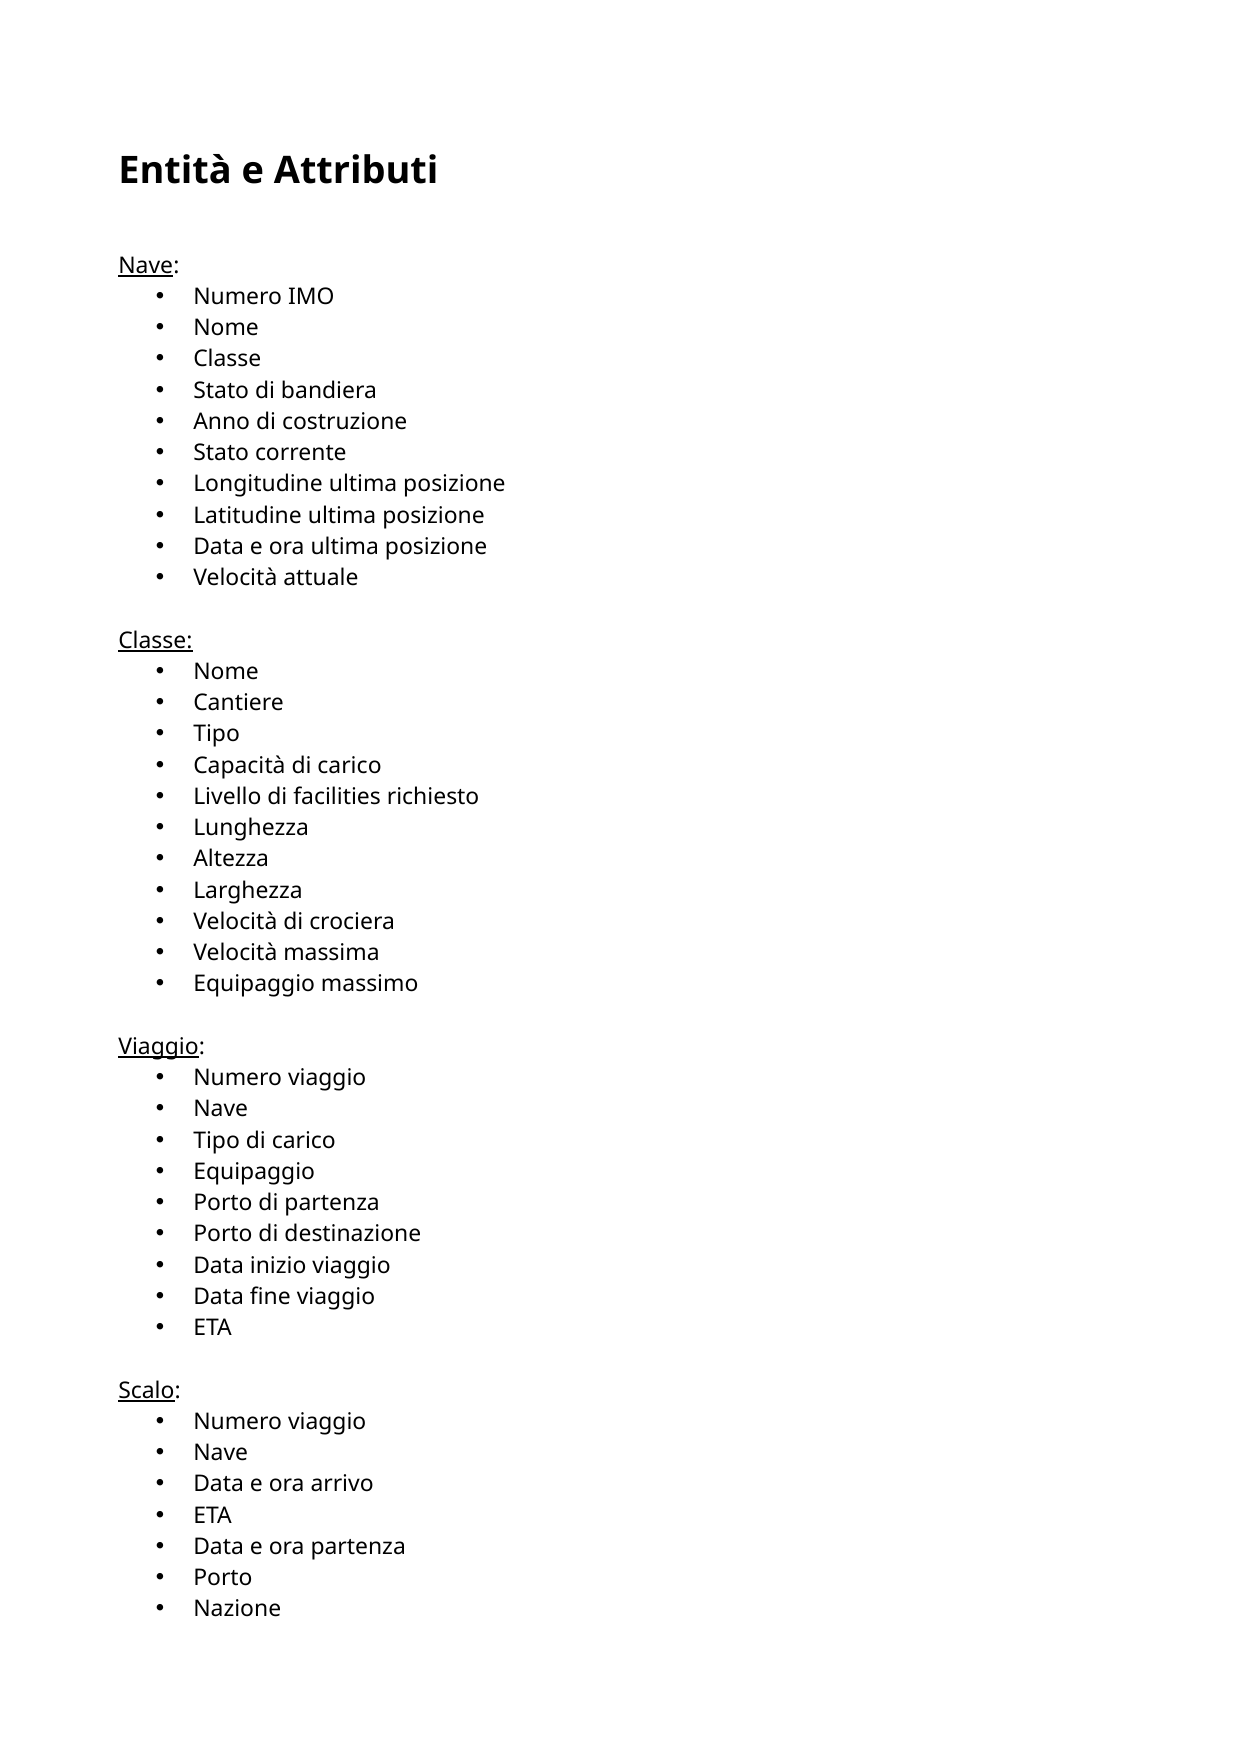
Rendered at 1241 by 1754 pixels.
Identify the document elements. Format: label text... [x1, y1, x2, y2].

list ETA [156, 1498, 1122, 1530]
list Tipo di carico [156, 1123, 1122, 1155]
list Lunghezza [156, 811, 1122, 842]
list Nome [156, 655, 1122, 686]
list Longitudine ultima posizione [156, 467, 1122, 498]
list Data fine viaggio [156, 1280, 1122, 1311]
list Data e ora ultima posizione [156, 530, 1122, 561]
list Numero viaggio [156, 1061, 1122, 1092]
list Data e ora arrivo [156, 1467, 1122, 1498]
list Nazione [156, 1592, 1122, 1623]
list Equipaggio [156, 1155, 1122, 1186]
list Capacità di carico [156, 748, 1122, 780]
list Porto di destinazione [156, 1217, 1122, 1248]
list ETA [156, 1311, 1122, 1342]
list Stato corrente [156, 436, 1122, 467]
list Numero viaggio [156, 1405, 1122, 1436]
list Nome [156, 311, 1122, 342]
list Velocità di crociera [156, 905, 1122, 936]
subtitle Entità e Attributi [118, 143, 1122, 195]
list Cantiere [156, 686, 1122, 717]
list Livello di facilities richiesto [156, 780, 1122, 811]
list Latitudine ultima posizione [156, 498, 1122, 530]
list Velocità massima [156, 936, 1122, 967]
text Scalo: [118, 1373, 1122, 1405]
list Data e ora partenza [156, 1530, 1122, 1561]
list Altezza [156, 842, 1122, 873]
list Anno di costruzione [156, 405, 1122, 436]
list Velocità attuale [156, 561, 1122, 592]
text Classe: [118, 623, 1122, 655]
list Nave [156, 1092, 1122, 1123]
list Nave [156, 1436, 1122, 1467]
list Tipo [156, 717, 1122, 748]
list Numero IMO [156, 280, 1122, 311]
list Data inizio viaggio [156, 1248, 1122, 1280]
list Porto [156, 1561, 1122, 1592]
list Classe [156, 342, 1122, 373]
list Larghezza [156, 873, 1122, 905]
list Stato di bandiera [156, 373, 1122, 405]
list Porto di partenza [156, 1186, 1122, 1217]
text Nave: [118, 248, 1122, 280]
text Viaggio: [118, 1030, 1122, 1061]
list Equipaggio massimo [156, 967, 1122, 998]
